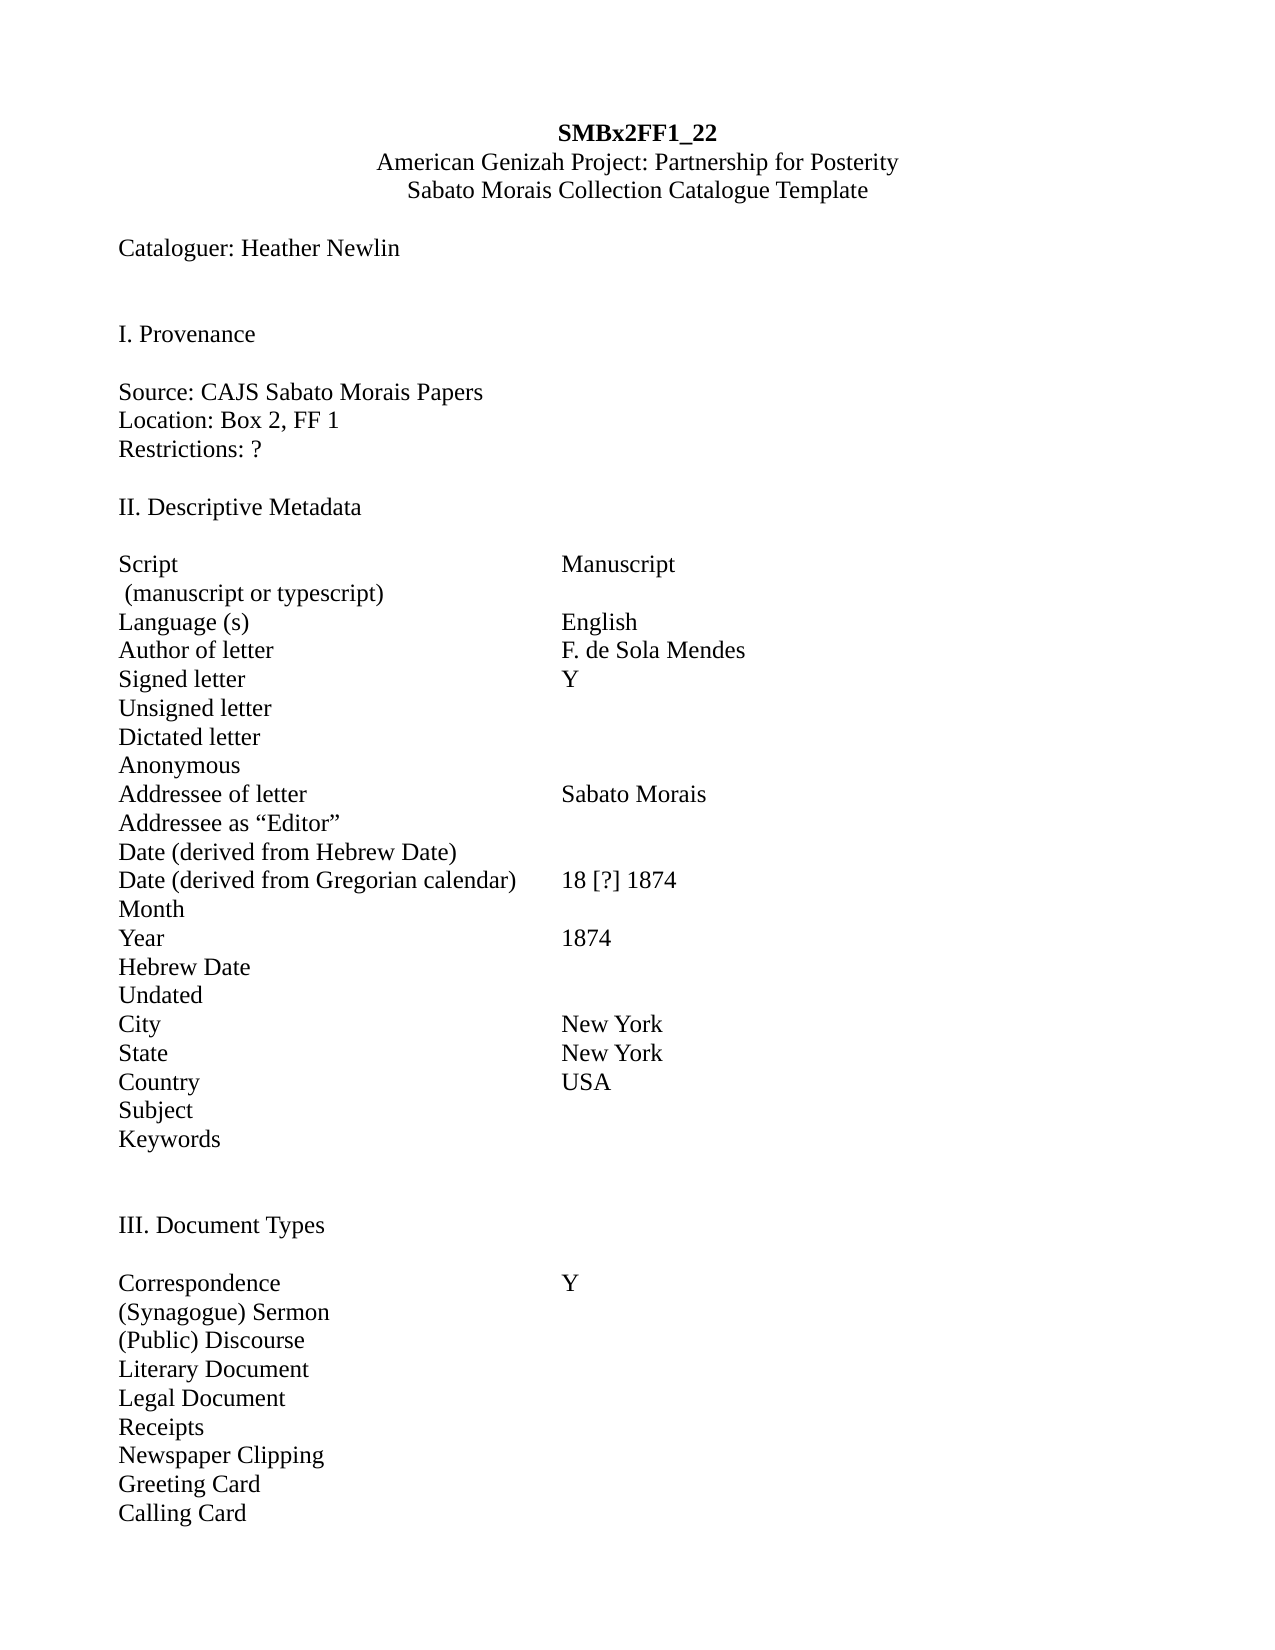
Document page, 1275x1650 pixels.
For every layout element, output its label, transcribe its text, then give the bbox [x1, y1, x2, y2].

text Hebrew Date [118, 952, 1157, 981]
text Calling Card [118, 1498, 1157, 1527]
text Country USA [118, 1067, 1157, 1096]
text II. Descriptive Metadata [118, 492, 1157, 521]
text Keywords [118, 1124, 1157, 1153]
text SMBx2FF1_22 [118, 118, 1157, 147]
text Month [118, 894, 1157, 923]
text Year 1874 [118, 923, 1157, 952]
text Author of letter F. de Sola Mendes [118, 636, 1157, 664]
text Anonymous [118, 751, 1157, 779]
text Script Manuscript [118, 549, 1157, 578]
text I. Provenance [118, 319, 1157, 348]
text Receipts [118, 1412, 1157, 1441]
text Legal Document [118, 1383, 1157, 1412]
text Newspaper Clipping [118, 1441, 1157, 1469]
text Date (derived from Gregorian calendar) 18 [?] 1874 [118, 866, 1157, 894]
text Source: CAJS Sabato Morais Papers [118, 377, 1157, 406]
text Addressee as “Editor” [118, 808, 1157, 837]
text City New York [118, 1009, 1157, 1038]
text Cataloguer: Heather Newlin [118, 233, 1157, 262]
text III. Document Types [118, 1211, 1157, 1239]
text (manuscript or typescript) [118, 578, 1157, 607]
text Greeting Card [118, 1469, 1157, 1498]
text Unsigned letter [118, 693, 1157, 722]
text Subject [118, 1096, 1157, 1124]
text State New York [118, 1038, 1157, 1067]
text Correspondence Y [118, 1268, 1157, 1297]
text Undated [118, 981, 1157, 1009]
text American Genizah Project: Partnership for Posterity [118, 147, 1157, 176]
text Restrictions: ? [118, 434, 1157, 463]
text Date (derived from Hebrew Date) [118, 837, 1157, 866]
text (Synagogue) Sermon [118, 1297, 1157, 1326]
text (Public) Discourse [118, 1326, 1157, 1354]
text Location: Box 2, FF 1 [118, 406, 1157, 434]
text Dictated letter [118, 722, 1157, 751]
text Addressee of letter Sabato Morais [118, 779, 1157, 808]
text Signed letter Y [118, 664, 1157, 693]
text Language (s) English [118, 607, 1157, 636]
text Sabato Morais Collection Catalogue Template [118, 176, 1157, 204]
text Literary Document [118, 1354, 1157, 1383]
